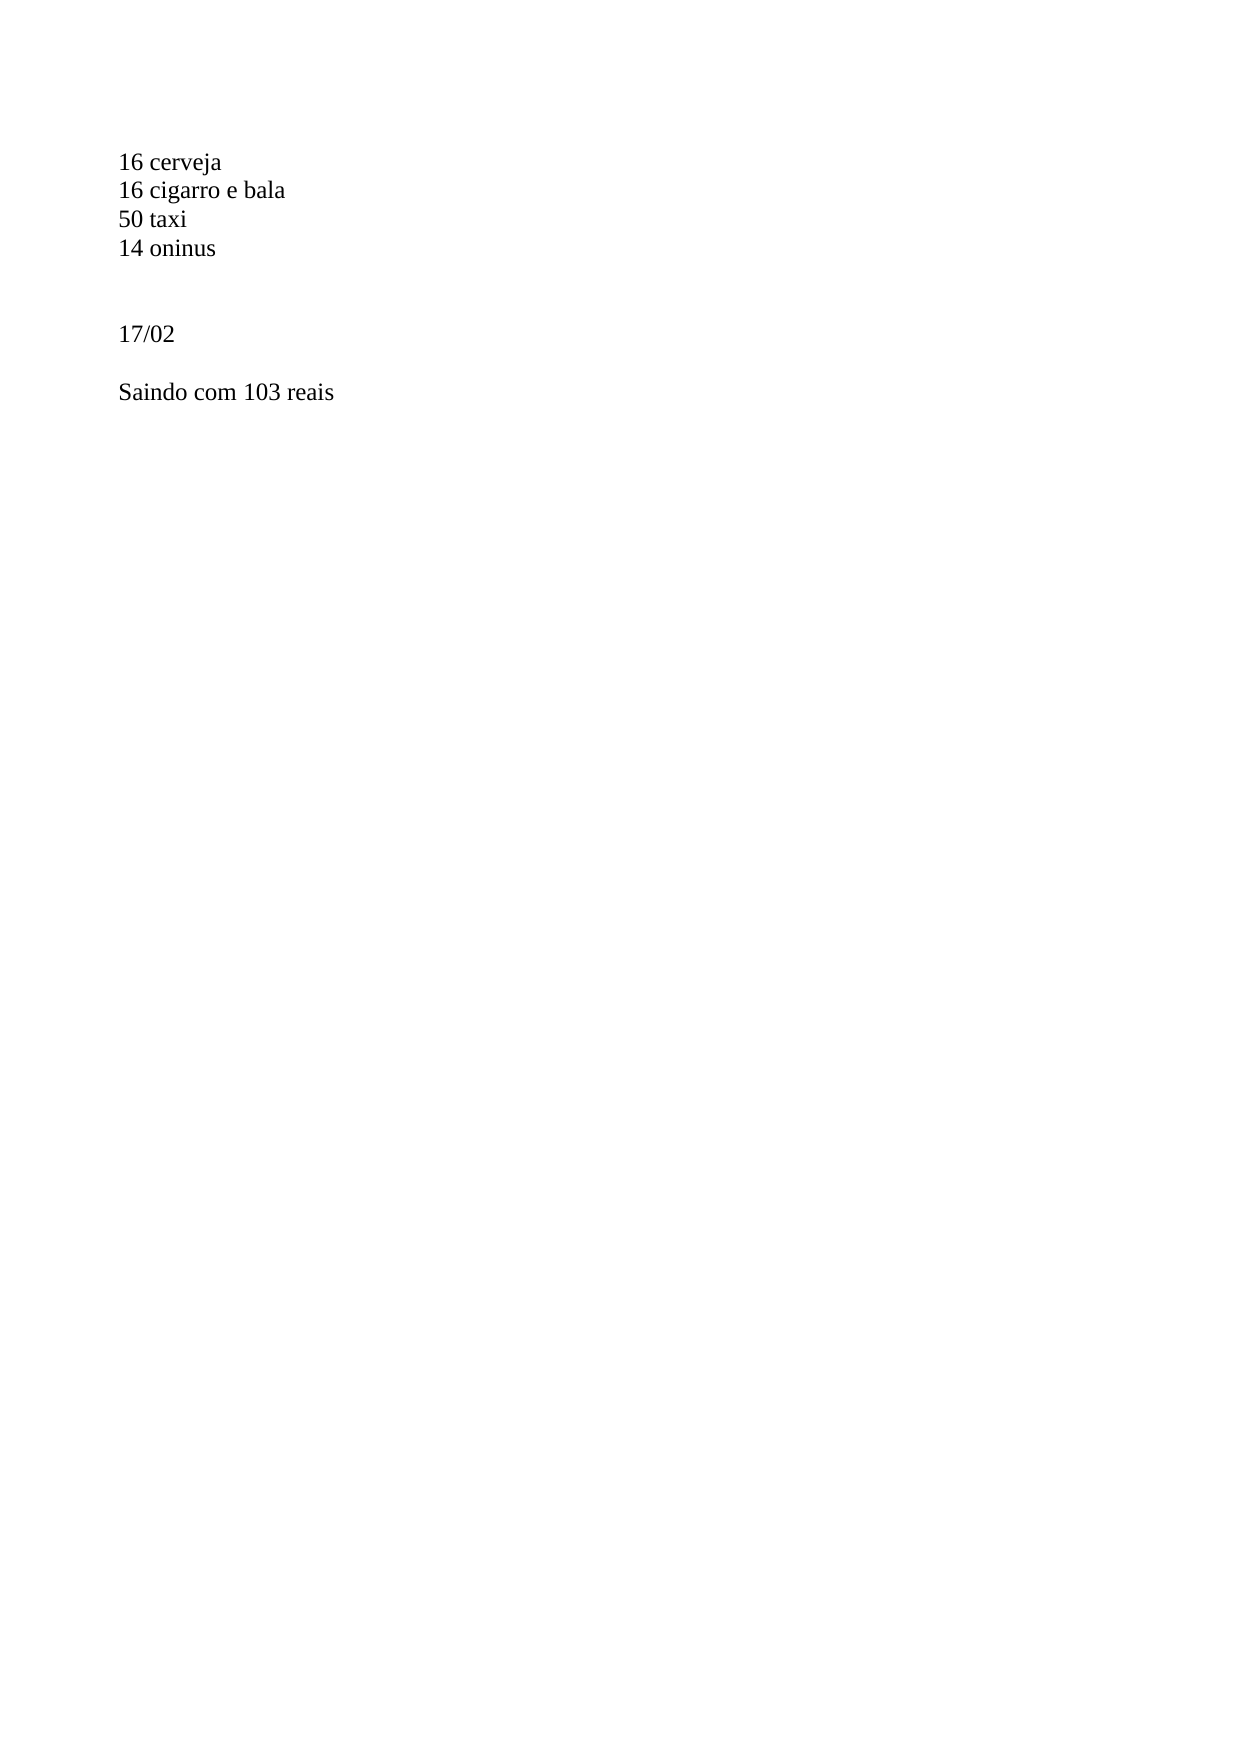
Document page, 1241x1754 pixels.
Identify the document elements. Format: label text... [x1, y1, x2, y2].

text 16 cigarro e bala [118, 176, 1122, 204]
text 14 oninus [118, 233, 1122, 262]
text 17/02 [118, 319, 1122, 348]
text Saindo com 103 reais [118, 377, 1122, 406]
text 50 taxi [118, 204, 1122, 233]
text 16 cerveja [118, 147, 1122, 176]
